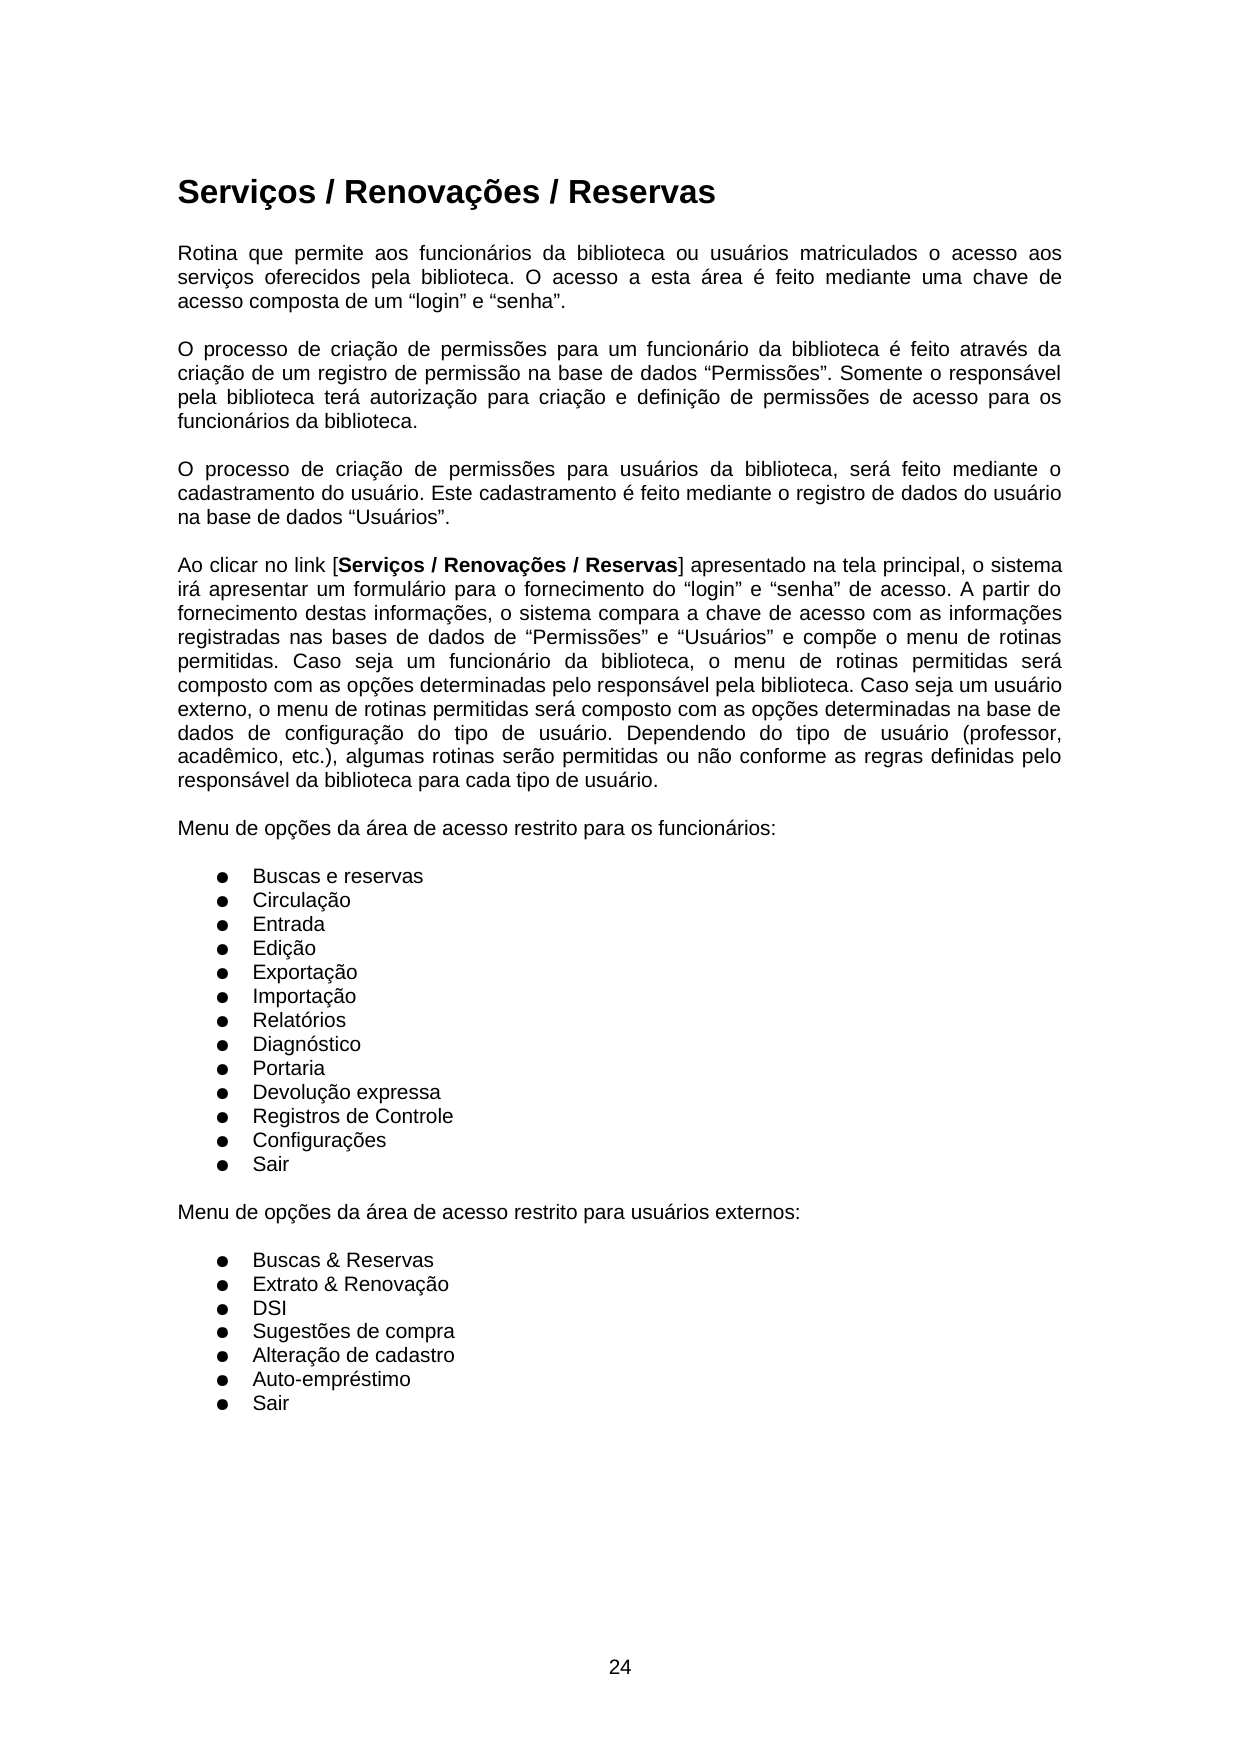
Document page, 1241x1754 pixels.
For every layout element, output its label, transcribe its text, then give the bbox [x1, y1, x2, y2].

list Alteração de cadastro [215, 1343, 1063, 1367]
list Diagnóstico [215, 1032, 1063, 1056]
list Exportação [215, 960, 1063, 984]
list Portaria [215, 1056, 1063, 1080]
list DSI [215, 1295, 1063, 1319]
subtitle Serviços / Renovações / Reservas [177, 173, 1063, 211]
list Registros de Controle [215, 1104, 1063, 1128]
list Circulação [215, 888, 1063, 912]
list Importação [215, 984, 1063, 1008]
list Configurações [215, 1128, 1063, 1152]
text O processo de criação de permissões para um funcionário da biblioteca é feito através da criação de um registro de permissão na base de dados “Permissões”. Somente o responsável pela biblioteca terá autorização para criação e definição de permissões de acesso para os funcionários da biblioteca. [177, 337, 1063, 433]
list Devolução expressa [215, 1080, 1063, 1104]
list Extrato & Renovação [215, 1271, 1063, 1295]
text O processo de criação de permissões para usuários da biblioteca, será feito mediante o cadastramento do usuário. Este cadastramento é feito mediante o registro de dados do usuário na base de dados “Usuários”. [177, 457, 1063, 529]
list Edição [215, 936, 1063, 960]
list Buscas e reservas [215, 864, 1063, 888]
list Relatórios [215, 1008, 1063, 1032]
list Sair [215, 1152, 1063, 1176]
list Entrada [215, 912, 1063, 936]
list Sair [215, 1391, 1063, 1415]
text Menu de opções da área de acesso restrito para usuários externos: [177, 1199, 1063, 1223]
text Rotina que permite aos funcionários da biblioteca ou usuários matriculados o acesso aos serviços oferecidos pela biblioteca. O acesso a esta área é feito mediante uma chave de acesso composta de um “login” e “senha”. [177, 241, 1063, 313]
list Auto-empréstimo [215, 1367, 1063, 1391]
list Buscas & Reservas [215, 1247, 1063, 1271]
text Ao clicar no link [Serviços / Renovações / Reservas] apresentado na tela principal, o sistema irá apresentar um formulário para o fornecimento do “login” e “senha” de acesso. A partir do fornecimento destas informações, o sistema compara a chave de acesso com as informações registradas nas bases de dados de “Permissões” e “Usuários” e compõe o menu de rotinas permitidas. Caso seja um funcionário da biblioteca, o menu de rotinas permitidas será composto com as opções determinadas pelo responsável pela biblioteca. Caso seja um usuário externo, o menu de rotinas permitidas será composto com as opções determinadas na base de dados de configuração do tipo de usuário. Dependendo do tipo de usuário (professor, acadêmico, etc.), algumas rotinas serão permitidas ou não conforme as regras definidas pelo responsável da biblioteca para cada tipo de usuário. [177, 553, 1063, 792]
text Menu de opções da área de acesso restrito para os funcionários: [177, 816, 1063, 840]
list Sugestões de compra [215, 1319, 1063, 1343]
